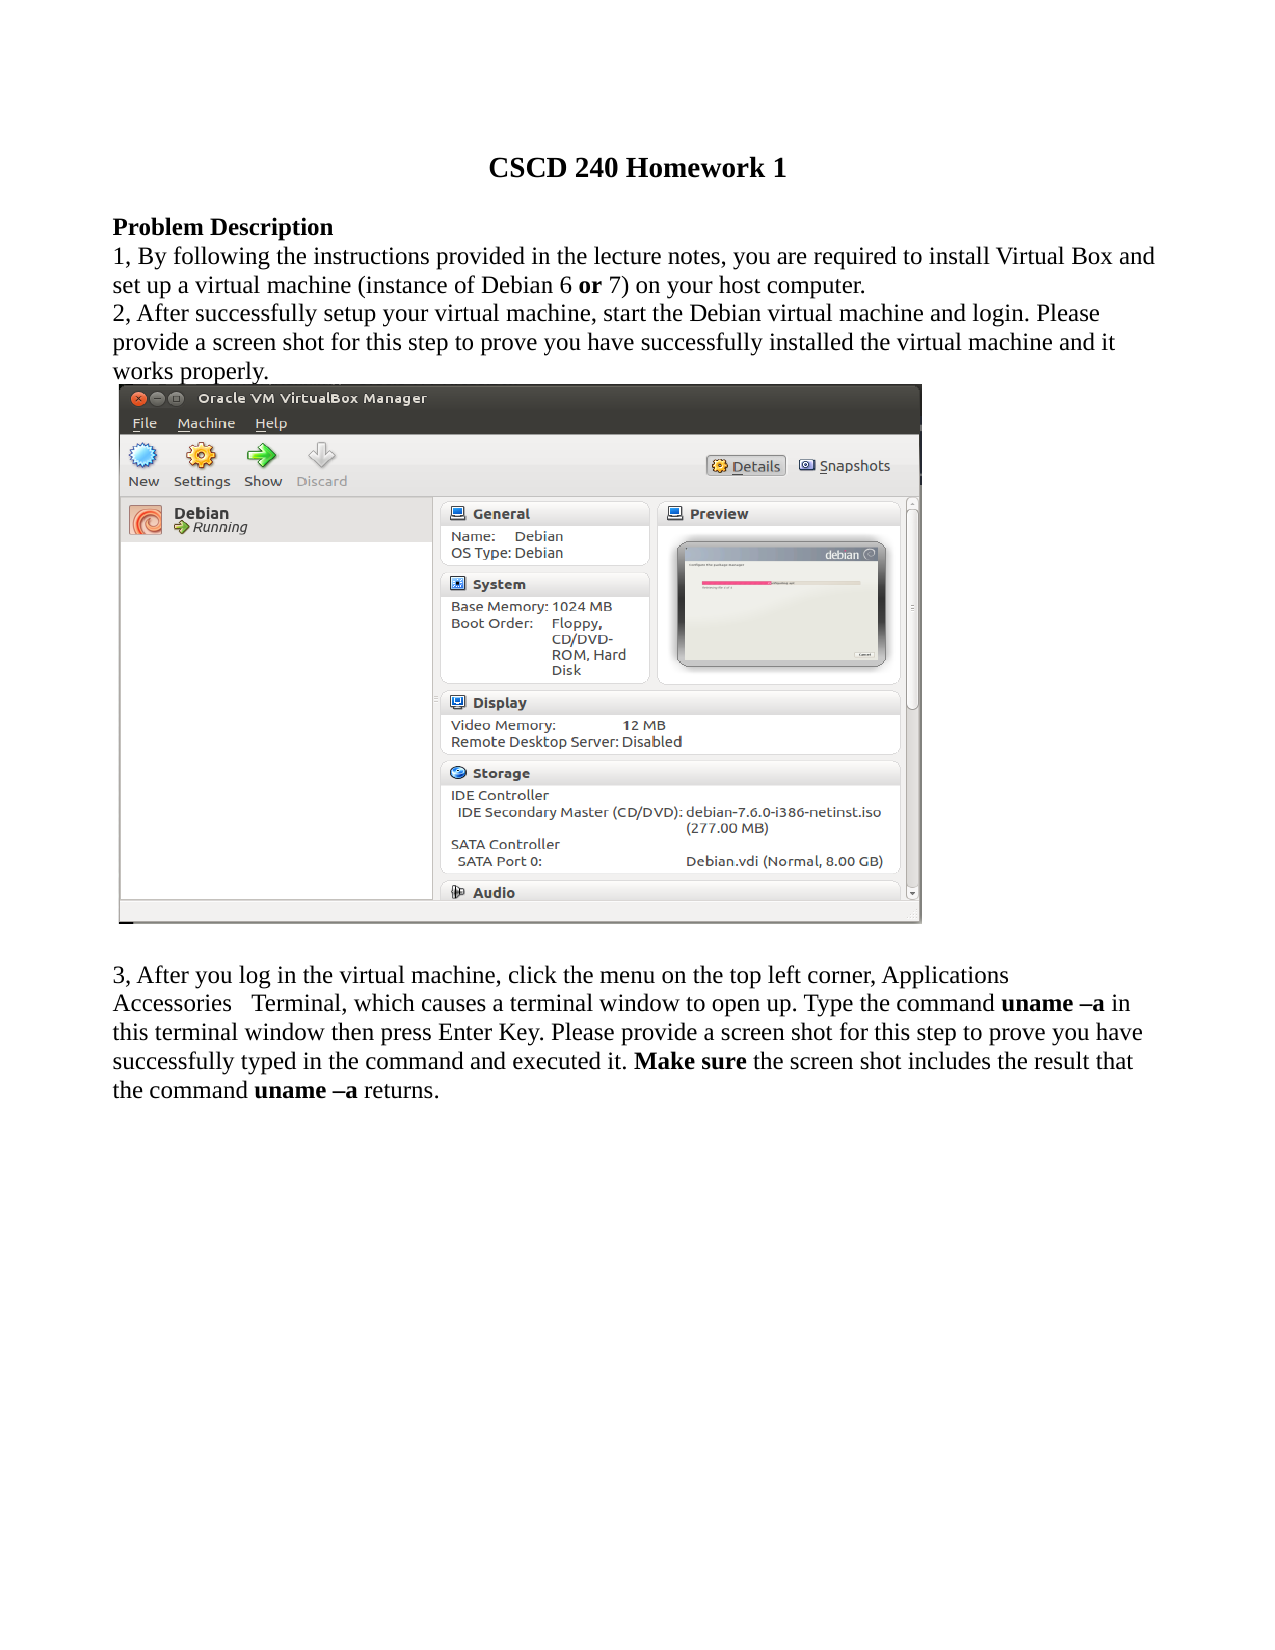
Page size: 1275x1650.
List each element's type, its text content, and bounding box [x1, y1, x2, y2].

text 2, After successfully setup your virtual machine, start the Debian virtual machine and login. Please provide a screen shot for this step to prove you have successfully installed the virtual machine and it works properly. [112, 298, 1162, 385]
text CSCD 240 Homework 1 [112, 150, 1162, 183]
picture [118, 384, 922, 924]
text 3, After you log in the virtual machine, click the menu on the top left corner, Applications AccessoriesTerminal, which causes a terminal window to open up. Type the command uname –a in this terminal window then press Enter Key. Please provide a screen shot for this step to prove you have successfully typed in the command and executed it. Make sure the screen shot includes the result that the command uname –a returns. [112, 960, 1162, 1103]
text Problem Description [112, 212, 1162, 241]
text 1, By following the instructions provided in the lecture notes, you are required to install Virtual Box and set up a virtual machine (instance of Debian 6 or 7) on your host computer. [112, 241, 1162, 298]
